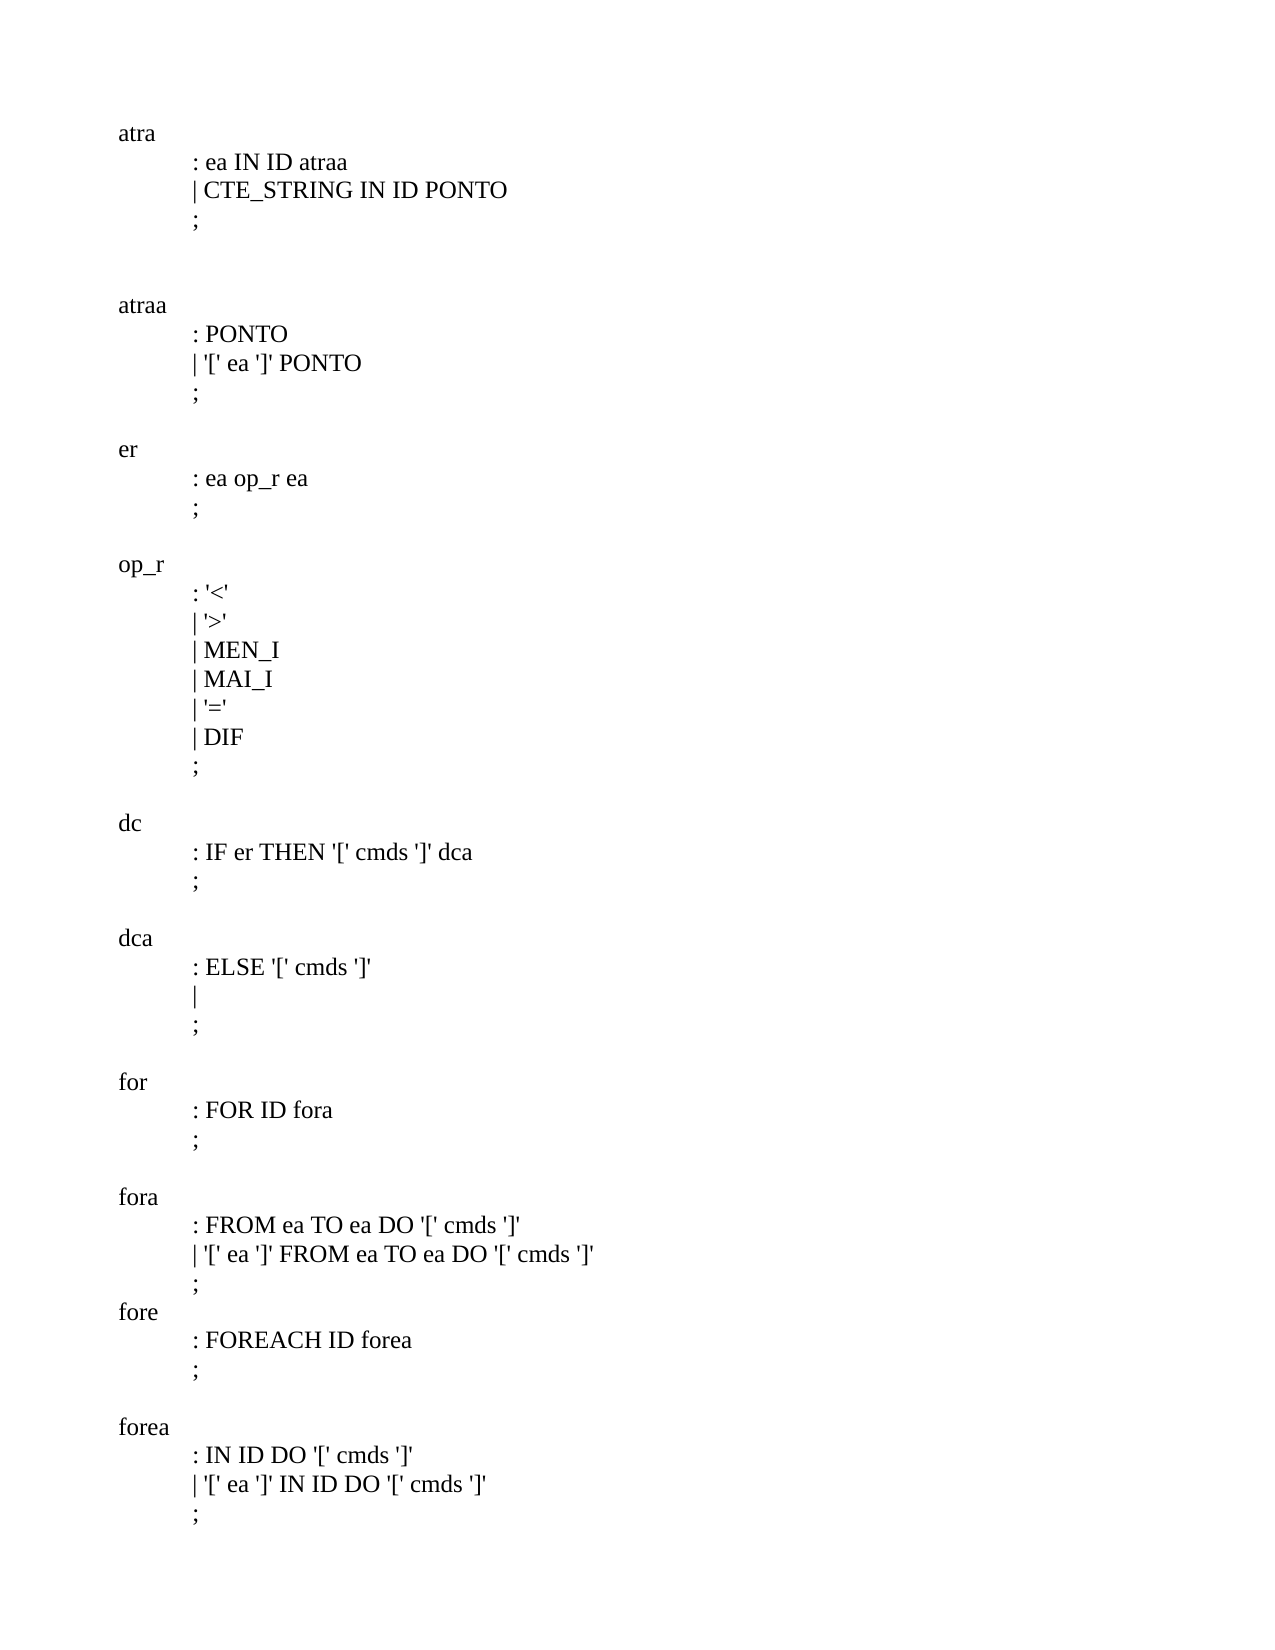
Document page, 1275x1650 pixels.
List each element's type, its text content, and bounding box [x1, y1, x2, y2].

text ; [118, 866, 1157, 894]
text op_r [118, 549, 1157, 578]
text atraa [118, 291, 1157, 319]
text : IN ID DO '[' cmds ']' [118, 1441, 1157, 1469]
text forea [118, 1412, 1157, 1441]
text | '=' [118, 693, 1157, 722]
text | '[' ea ']' PONTO [118, 348, 1157, 377]
text | CTE_STRING IN ID PONTO [118, 176, 1157, 204]
text ; [118, 1124, 1157, 1153]
text | DIF [118, 722, 1157, 751]
text | [118, 981, 1157, 1009]
text ; [118, 1009, 1157, 1038]
text for [118, 1067, 1157, 1096]
text : '<' [118, 578, 1157, 607]
text er [118, 434, 1157, 463]
text | '[' ea ']' IN ID DO '[' cmds ']' [118, 1469, 1157, 1498]
text ; [118, 1354, 1157, 1383]
text : ea IN ID atraa [118, 147, 1157, 176]
text fora [118, 1182, 1157, 1211]
text ; [118, 1498, 1157, 1527]
text dca [118, 923, 1157, 952]
text : PONTO [118, 319, 1157, 348]
text : IF er THEN '[' cmds ']' dca [118, 837, 1157, 866]
text | '[' ea ']' FROM ea TO ea DO '[' cmds ']' [118, 1239, 1157, 1268]
text ; [118, 1268, 1157, 1297]
text ; [118, 377, 1157, 406]
text | MEN_I [118, 636, 1157, 664]
text fore [118, 1297, 1157, 1326]
text ; [118, 492, 1157, 521]
text ; [118, 751, 1157, 779]
text ; [118, 204, 1157, 233]
text | '>' [118, 607, 1157, 636]
text : ea op_r ea [118, 463, 1157, 492]
text : FOR ID fora [118, 1096, 1157, 1124]
text : ELSE '[' cmds ']' [118, 952, 1157, 981]
text : FOREACH ID forea [118, 1326, 1157, 1354]
text | MAI_I [118, 664, 1157, 693]
text atra [118, 118, 1157, 147]
text dc [118, 808, 1157, 837]
text : FROM ea TO ea DO '[' cmds ']' [118, 1211, 1157, 1239]
